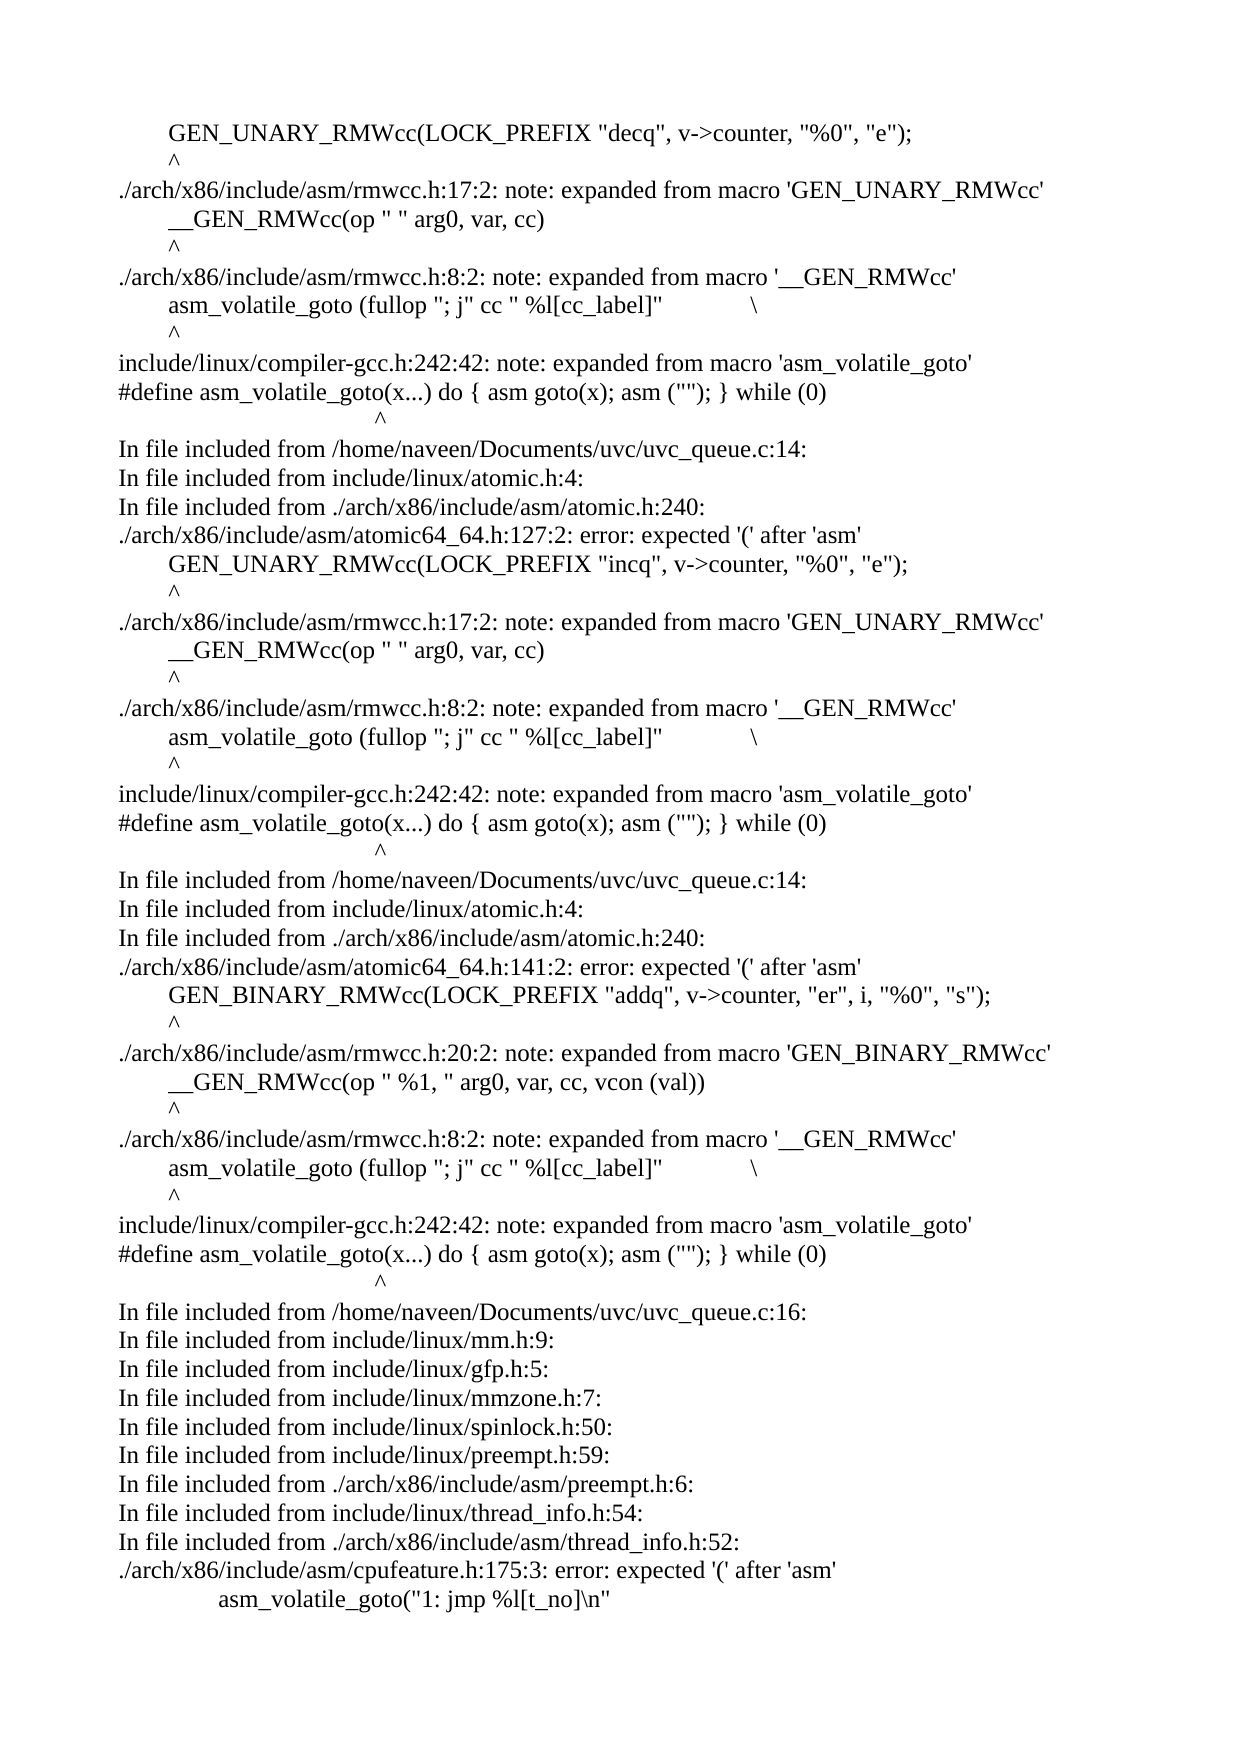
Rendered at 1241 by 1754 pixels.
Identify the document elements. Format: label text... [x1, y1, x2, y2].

text In file included from include/linux/mmzone.h:7: [118, 1383, 1122, 1412]
text ^ [118, 1268, 1122, 1297]
text ./arch/x86/include/asm/rmwcc.h:17:2: note: expanded from macro 'GEN_UNARY_RMWcc' [118, 607, 1122, 636]
text asm_volatile_goto("1: jmp %l[t_no]\n" [118, 1584, 1122, 1613]
text In file included from ./arch/x86/include/asm/preempt.h:6: [118, 1469, 1122, 1498]
text asm_volatile_goto (fullop "; j" cc " %l[cc_label]" \ [118, 291, 1122, 319]
text ./arch/x86/include/asm/rmwcc.h:17:2: note: expanded from macro 'GEN_UNARY_RMWcc' [118, 176, 1122, 204]
text ./arch/x86/include/asm/rmwcc.h:20:2: note: expanded from macro 'GEN_BINARY_RMWcc' [118, 1038, 1122, 1067]
text In file included from ./arch/x86/include/asm/atomic.h:240: [118, 923, 1122, 952]
text ^ [118, 837, 1122, 866]
text asm_volatile_goto (fullop "; j" cc " %l[cc_label]" \ [118, 722, 1122, 751]
text include/linux/compiler-gcc.h:242:42: note: expanded from macro 'asm_volatile_goto' [118, 348, 1122, 377]
text In file included from /home/naveen/Documents/uvc/uvc_queue.c:14: [118, 866, 1122, 894]
text __GEN_RMWcc(op " " arg0, var, cc) [118, 636, 1122, 664]
text ^ [118, 147, 1122, 176]
text GEN_UNARY_RMWcc(LOCK_PREFIX "incq", v->counter, "%0", "e"); [118, 549, 1122, 578]
text #define asm_volatile_goto(x...) do { asm goto(x); asm (""); } while (0) [118, 1239, 1122, 1268]
text __GEN_RMWcc(op " " arg0, var, cc) [118, 204, 1122, 233]
text ./arch/x86/include/asm/atomic64_64.h:127:2: error: expected '(' after 'asm' [118, 521, 1122, 549]
text ./arch/x86/include/asm/atomic64_64.h:141:2: error: expected '(' after 'asm' [118, 952, 1122, 981]
text ^ [118, 1182, 1122, 1211]
text ^ [118, 664, 1122, 693]
text In file included from /home/naveen/Documents/uvc/uvc_queue.c:16: [118, 1297, 1122, 1326]
text ^ [118, 319, 1122, 348]
text ^ [118, 1009, 1122, 1038]
text ./arch/x86/include/asm/rmwcc.h:8:2: note: expanded from macro '__GEN_RMWcc' [118, 262, 1122, 291]
text In file included from include/linux/atomic.h:4: [118, 463, 1122, 492]
text In file included from include/linux/preempt.h:59: [118, 1441, 1122, 1469]
text #define asm_volatile_goto(x...) do { asm goto(x); asm (""); } while (0) [118, 377, 1122, 406]
text ^ [118, 578, 1122, 607]
text GEN_UNARY_RMWcc(LOCK_PREFIX "decq", v->counter, "%0", "e"); [118, 118, 1122, 147]
text ./arch/x86/include/asm/cpufeature.h:175:3: error: expected '(' after 'asm' [118, 1556, 1122, 1584]
text asm_volatile_goto (fullop "; j" cc " %l[cc_label]" \ [118, 1153, 1122, 1182]
text include/linux/compiler-gcc.h:242:42: note: expanded from macro 'asm_volatile_goto' [118, 779, 1122, 808]
text In file included from ./arch/x86/include/asm/atomic.h:240: [118, 492, 1122, 521]
text ./arch/x86/include/asm/rmwcc.h:8:2: note: expanded from macro '__GEN_RMWcc' [118, 693, 1122, 722]
text In file included from ./arch/x86/include/asm/thread_info.h:52: [118, 1527, 1122, 1556]
text In file included from include/linux/mm.h:9: [118, 1326, 1122, 1354]
text ^ [118, 1096, 1122, 1124]
text ./arch/x86/include/asm/rmwcc.h:8:2: note: expanded from macro '__GEN_RMWcc' [118, 1124, 1122, 1153]
text In file included from include/linux/spinlock.h:50: [118, 1412, 1122, 1441]
text In file included from include/linux/atomic.h:4: [118, 894, 1122, 923]
text In file included from include/linux/gfp.h:5: [118, 1354, 1122, 1383]
text ^ [118, 233, 1122, 262]
text In file included from /home/naveen/Documents/uvc/uvc_queue.c:14: [118, 434, 1122, 463]
text GEN_BINARY_RMWcc(LOCK_PREFIX "addq", v->counter, "er", i, "%0", "s"); [118, 981, 1122, 1009]
text In file included from include/linux/thread_info.h:54: [118, 1498, 1122, 1527]
text __GEN_RMWcc(op " %1, " arg0, var, cc, vcon (val)) [118, 1067, 1122, 1096]
text #define asm_volatile_goto(x...) do { asm goto(x); asm (""); } while (0) [118, 808, 1122, 837]
text ^ [118, 406, 1122, 434]
text include/linux/compiler-gcc.h:242:42: note: expanded from macro 'asm_volatile_goto' [118, 1211, 1122, 1239]
text ^ [118, 751, 1122, 779]
